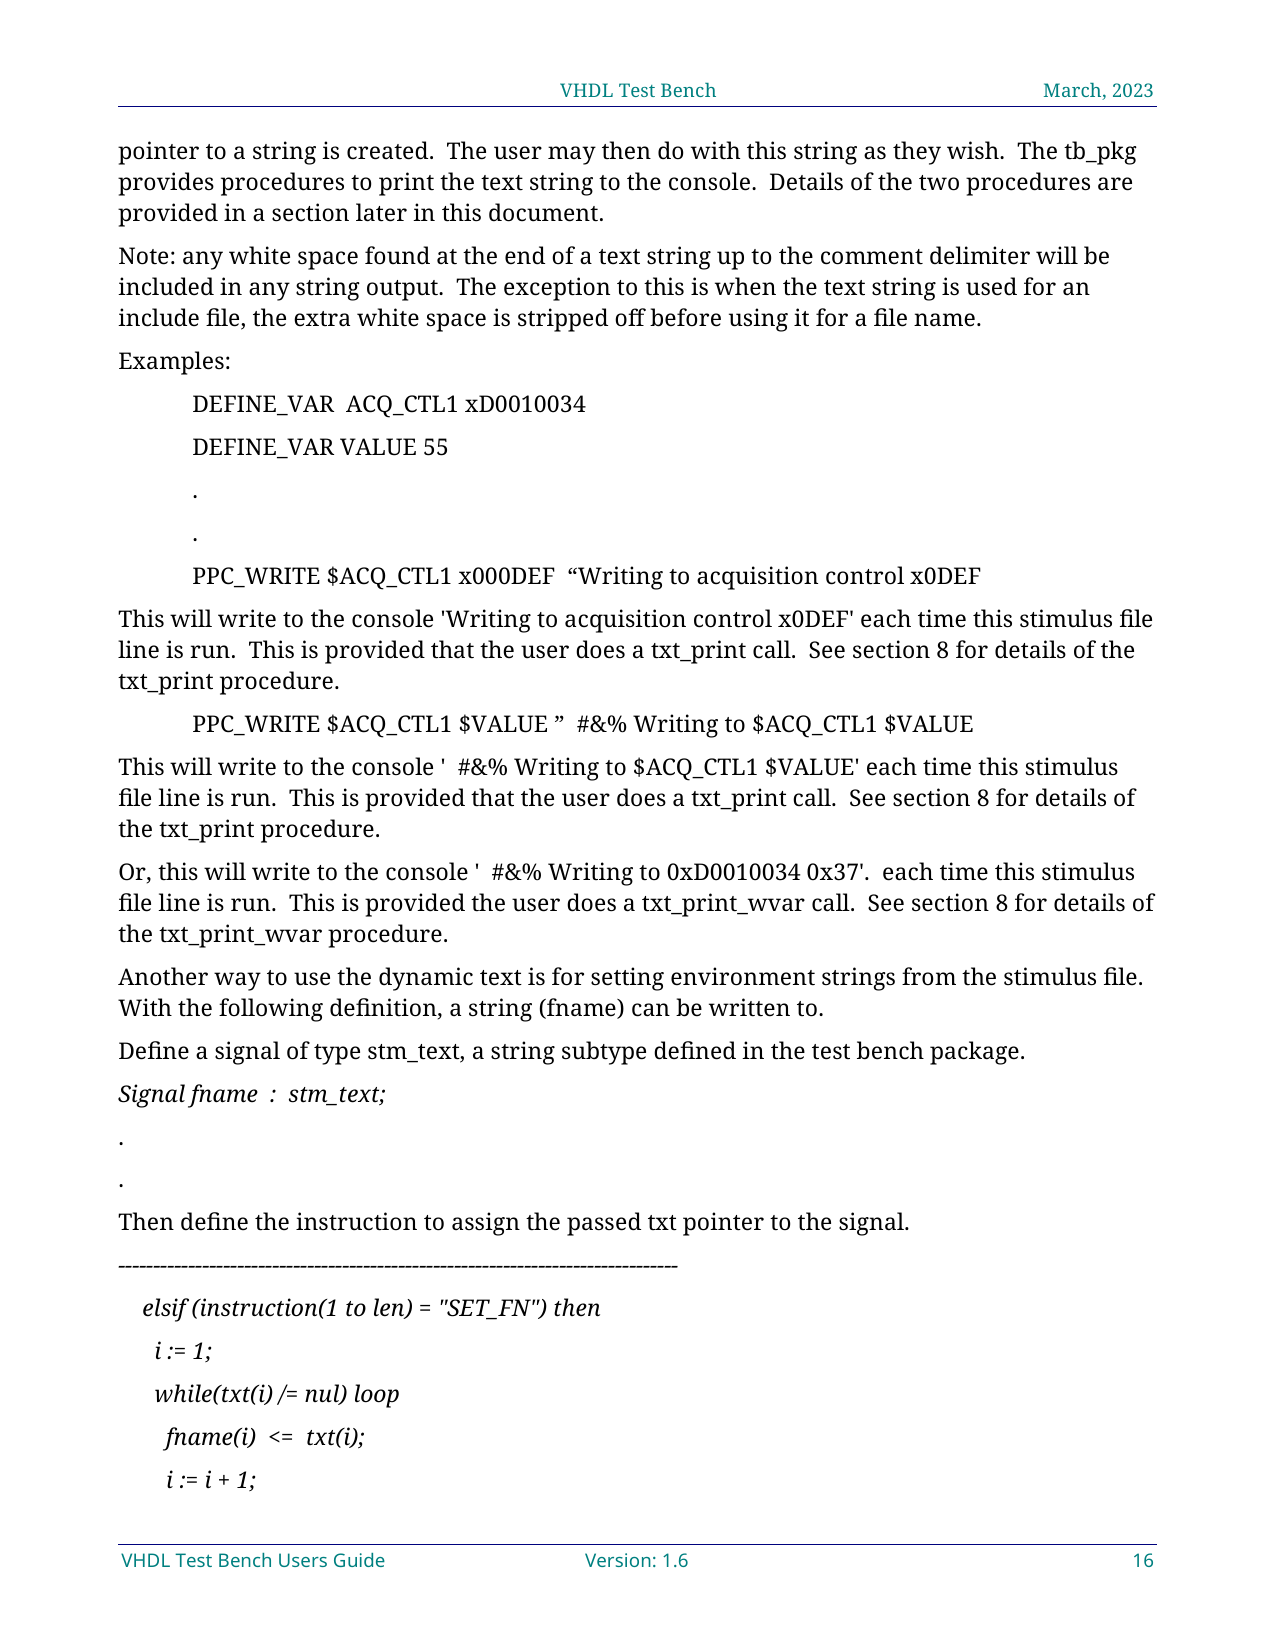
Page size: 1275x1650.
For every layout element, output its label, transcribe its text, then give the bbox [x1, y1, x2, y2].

text Examples: [118, 345, 1157, 376]
text -------------------------------------------------------------------------------- [118, 1249, 1157, 1280]
text . [192, 517, 1157, 548]
text Then define the instruction to assign the passed txt pointer to the signal. [118, 1206, 1157, 1237]
text elsif (instruction(1 to len) = "SET_FN") then [118, 1292, 1157, 1323]
text Another way to use the dynamic text is for setting environment strings from the stimulus file. With the following definition, a string (fname) can be written to. [118, 961, 1157, 1023]
text PPC_WRITE $ACQ_CTL1 $VALUE ” #&% Writing to $ACQ_CTL1 $VALUE [192, 708, 1157, 739]
text DEFINE_VAR ACQ_CTL1 xD0010034 [192, 388, 1157, 419]
text . [192, 474, 1157, 505]
text fname(i) <= txt(i); [118, 1421, 1157, 1452]
text Define a signal of type stm_text, a string subtype defined in the test bench package. [118, 1035, 1157, 1066]
text i := i + 1; [118, 1464, 1157, 1495]
text This will write to the console ' #&% Writing to $ACQ_CTL1 $VALUE' each time this stimulus file line is run. This is provided that the user does a txt_print call. See section 8 for details of the txt_print procedure. [118, 751, 1157, 844]
text DEFINE_VAR VALUE 55 [192, 431, 1157, 462]
text i := 1; [118, 1335, 1157, 1366]
text pointer to a string is created. The user may then do with this string as they wish. The tb_pkg provides procedures to print the text string to the console. Details of the two procedures are provided in a section later in this document. [118, 135, 1157, 228]
text . [118, 1163, 1157, 1194]
text PPC_WRITE $ACQ_CTL1 x000DEF “Writing to acquisition control x0DEF [192, 560, 1157, 591]
text This will write to the console 'Writing to acquisition control x0DEF' each time this stimulus file line is run. This is provided that the user does a txt_print call. See section 8 for details of the txt_print procedure. [118, 603, 1157, 696]
text Note: any white space found at the end of a text string up to the comment delimiter will be included in any string output. The exception to this is when the text string is used for an include file, the extra white space is stripped off before using it for a file name. [118, 240, 1157, 333]
text Or, this will write to the console ' #&% Writing to 0xD0010034 0x37'. each time this stimulus file line is run. This is provided the user does a txt_print_wvar call. See section 8 for details of the txt_print_wvar procedure. [118, 856, 1157, 949]
text Signal fname : stm_text; [118, 1078, 1157, 1109]
text . [118, 1121, 1157, 1152]
text while(txt(i) /= nul) loop [118, 1378, 1157, 1409]
